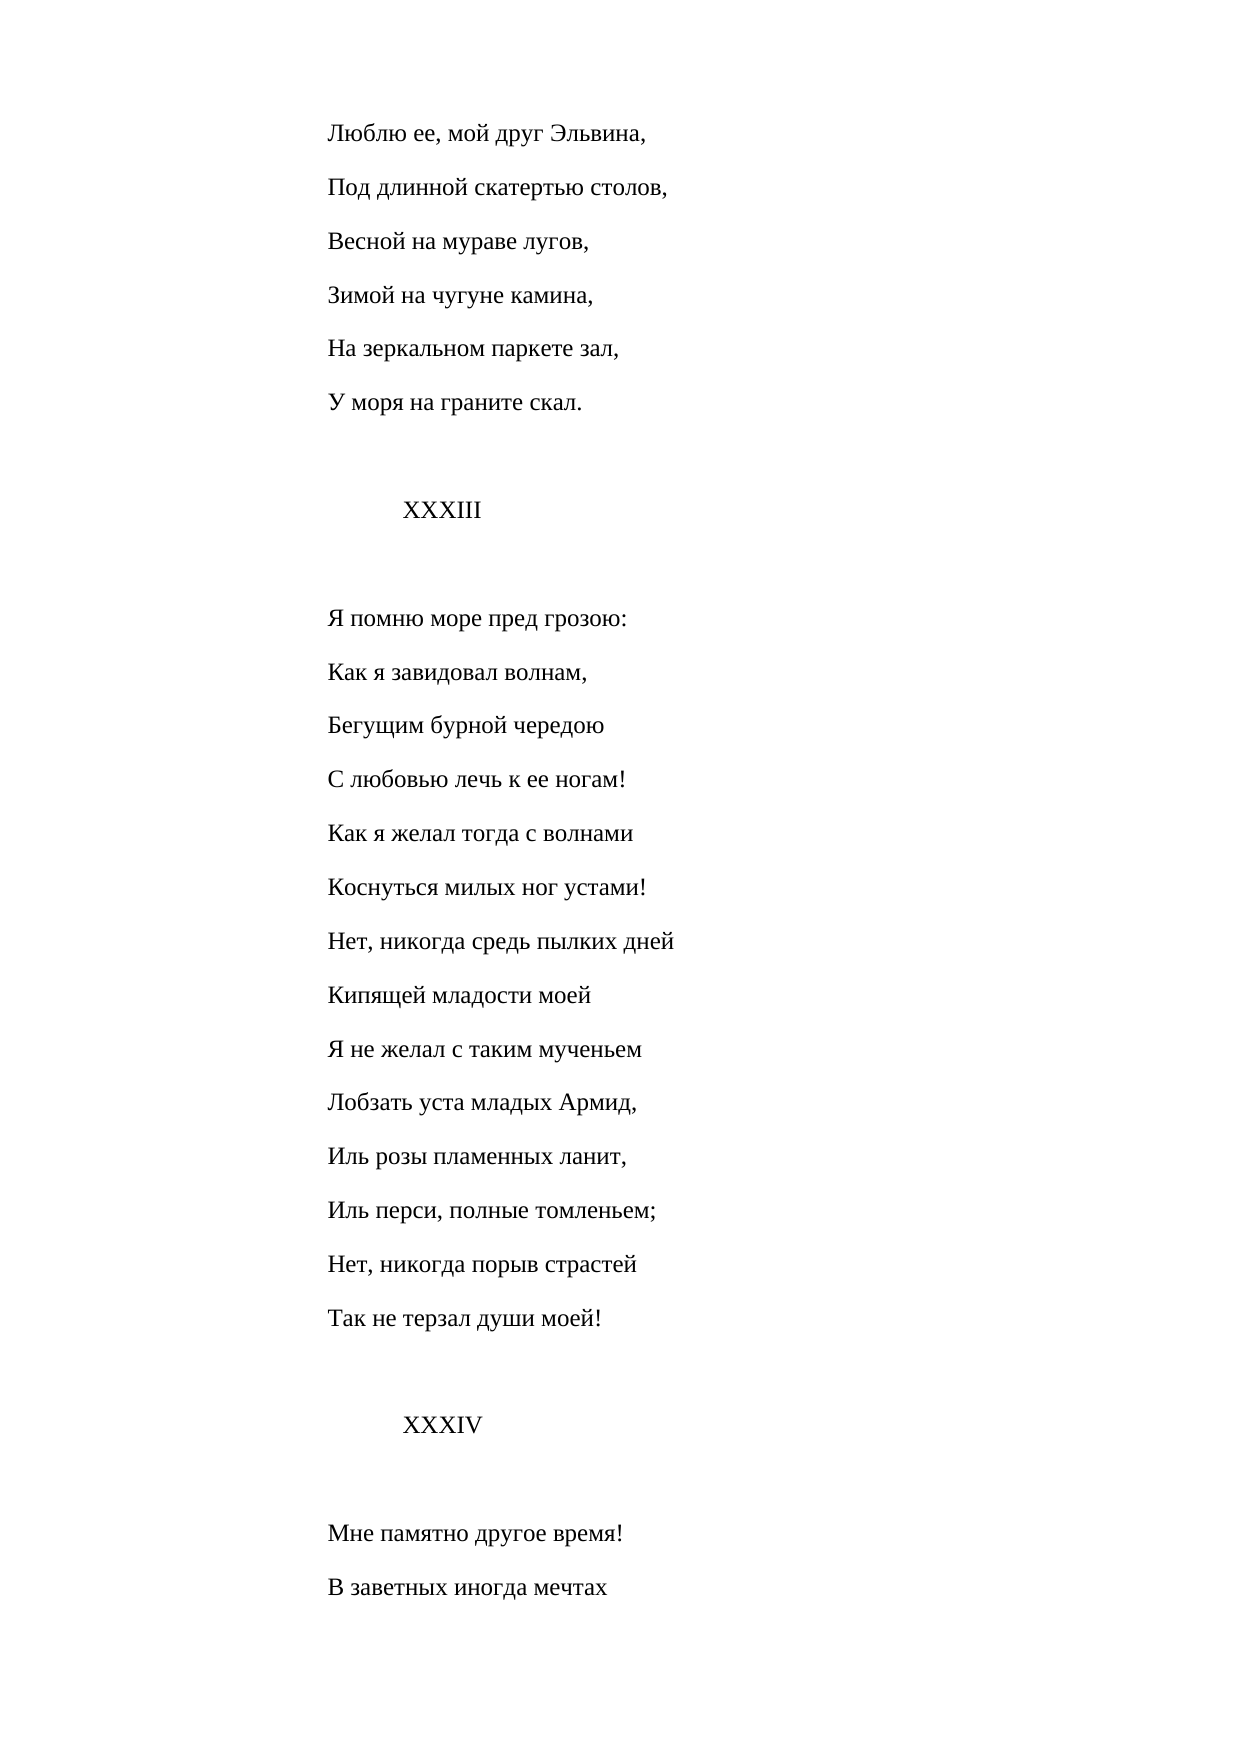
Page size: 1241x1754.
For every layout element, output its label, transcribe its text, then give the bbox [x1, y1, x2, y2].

text XXXIII [177, 495, 1152, 524]
text Я не желал с таким мученьем [177, 1034, 1152, 1062]
text В заветных иногда мечтах [177, 1572, 1152, 1601]
text Как я завидовал волнам, [177, 657, 1152, 685]
text Так не терзал души моей! [177, 1303, 1152, 1332]
text Как я желал тогда с волнами [177, 818, 1152, 847]
text Иль розы пламенных ланит, [177, 1141, 1152, 1170]
text Весной на мураве лугов, [177, 226, 1152, 254]
text Нет, никогда средь пылких дней [177, 926, 1152, 955]
text Мне памятно другое время! [177, 1518, 1152, 1547]
text Коснуться милых ног устами! [177, 872, 1152, 901]
text На зеркальном паркете зал, [177, 333, 1152, 362]
text Под длинной скатертью столов, [177, 172, 1152, 201]
text Иль перси, полные томленьем; [177, 1195, 1152, 1224]
text С любовью лечь к ее ногам! [177, 764, 1152, 793]
text Люблю ее, мой друг Эльвина, [177, 118, 1152, 147]
text У моря на граните скал. [177, 387, 1152, 416]
text Кипящей младости моей [177, 980, 1152, 1008]
text Нет, никогда порыв страстей [177, 1249, 1152, 1278]
text XXXIV [177, 1411, 1152, 1439]
text Я помню море пред грозою: [177, 603, 1152, 632]
text Зимой на чугуне камина, [177, 280, 1152, 308]
text Лобзать уста младых Армид, [177, 1087, 1152, 1116]
text Бегущим бурной чередою [177, 711, 1152, 739]
